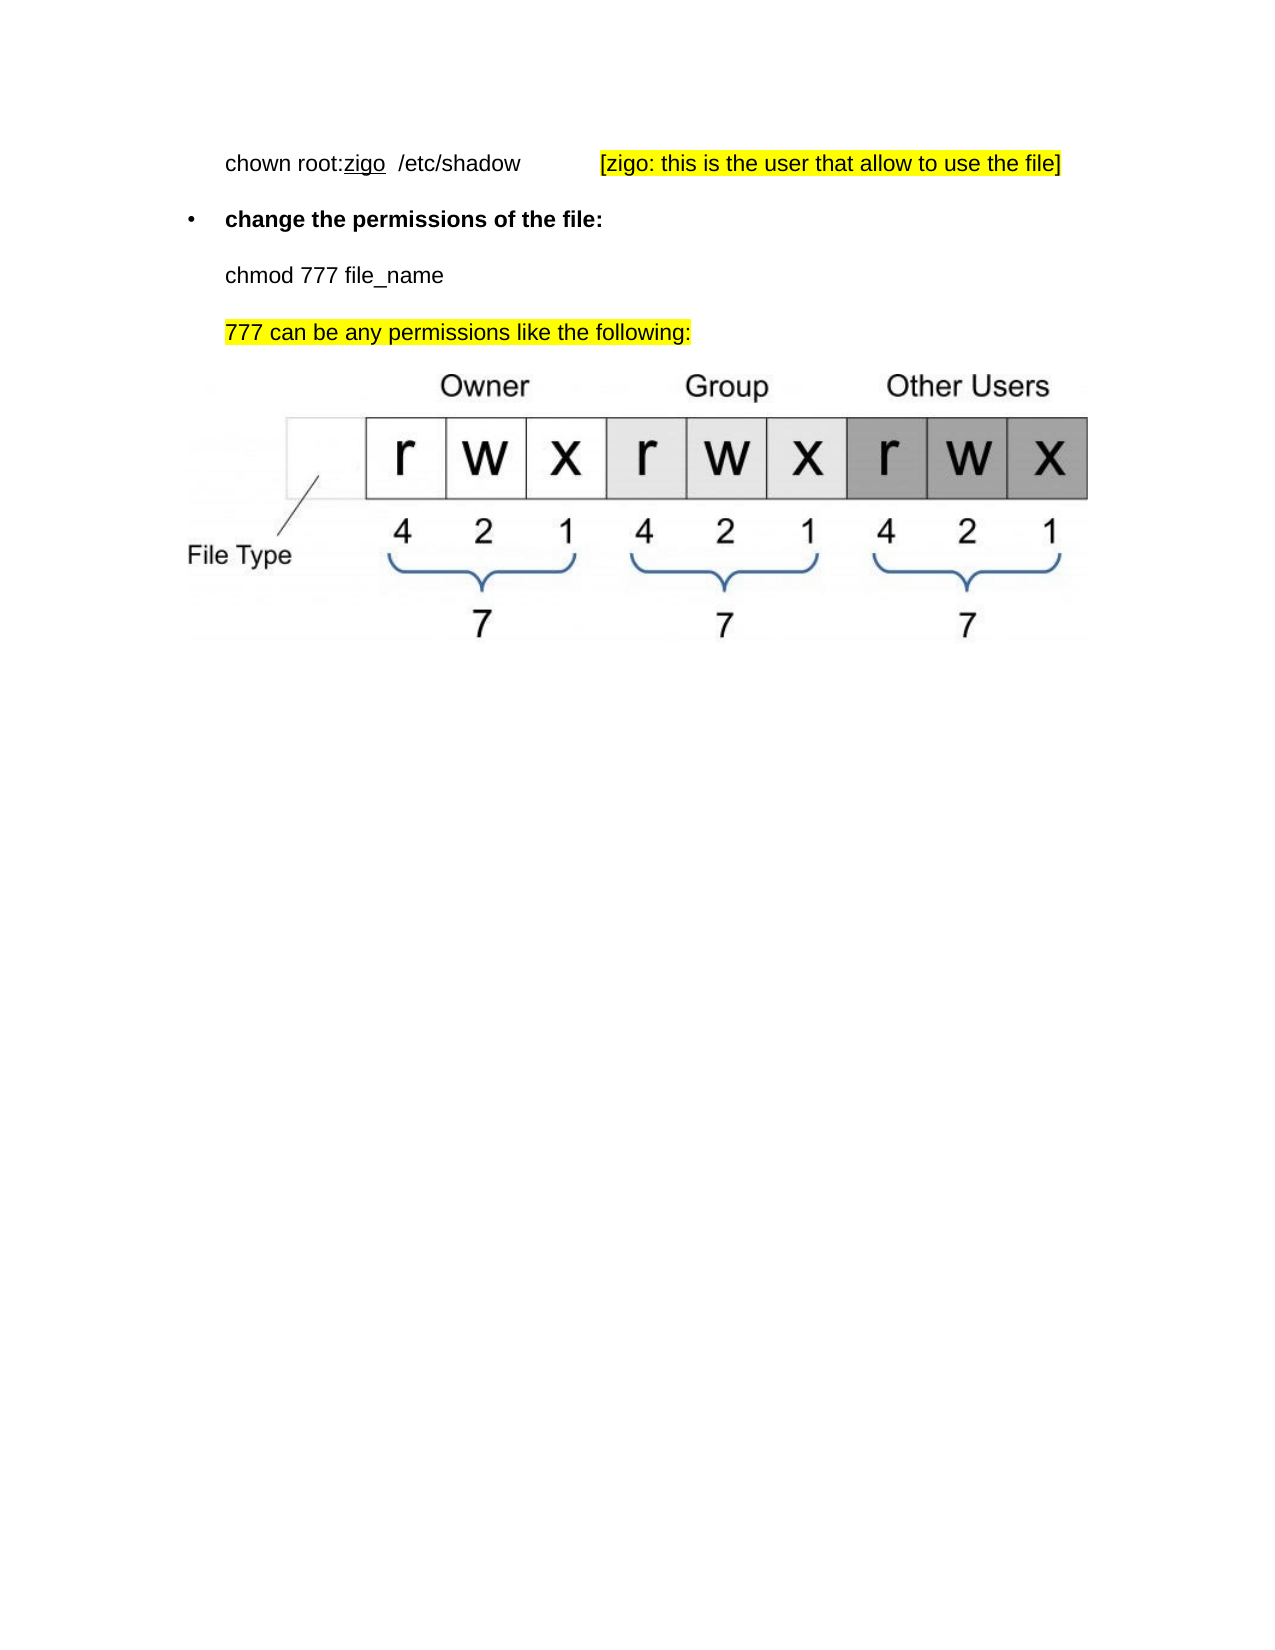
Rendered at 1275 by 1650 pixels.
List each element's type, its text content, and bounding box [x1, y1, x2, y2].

text chmod 777 file_name [225, 262, 1125, 289]
text chown root:zigo /etc/shadow [zigo: this is the user that allow to use the file] [225, 150, 1125, 176]
picture [187, 374, 1088, 647]
list change the permissions of the file: [187, 206, 1125, 232]
text 777 can be any permissions like the following: [225, 318, 1125, 345]
